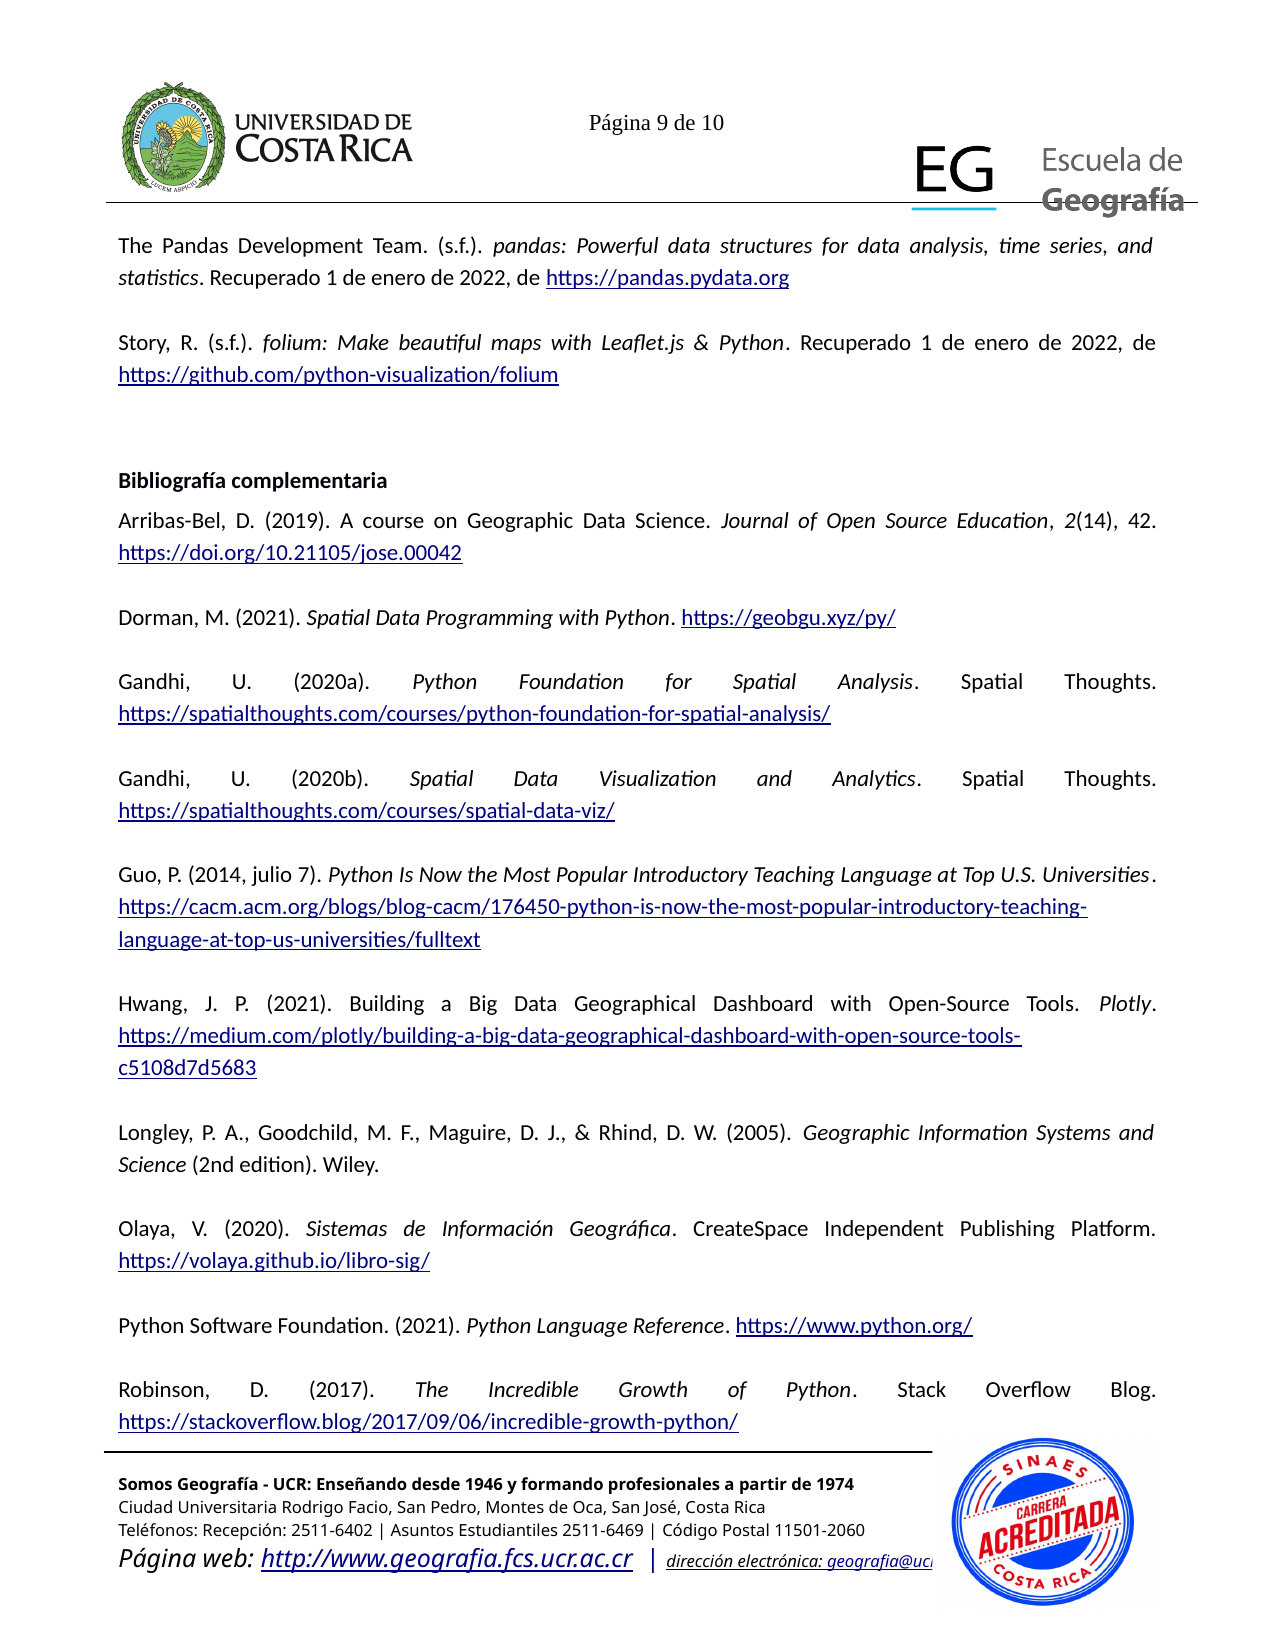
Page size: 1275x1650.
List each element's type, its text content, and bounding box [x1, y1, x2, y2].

text The Pandas Development Team. (s.f.). pandas: Powerful data structures for data analysis, time series, and statistics. Recuperado 1 de enero de 2022, de https://pandas.pydata.org [118, 231, 1157, 292]
text Olaya, V. (2020). Sistemas de Información Geográfica. CreateSpace Independent Publishing Platform. https://volaya.github.io/libro-sig/ [118, 1214, 1157, 1274]
picture [118, 76, 417, 197]
text Gandhi, U. (2020b). Spatial Data Visualization and Analytics. Spatial Thoughts. https://spatialthoughts.com/courses/spatial-data-viz/ [118, 764, 1157, 824]
text Bibliografía complementaria [118, 466, 1157, 494]
text Guo, P. (2014, julio 7). Python Is Now the Most Popular Introductory Teaching Language at Top U.S. Universities. https://cacm.acm.org/blogs/blog-cacm/176450-python-is-now-the-most-popular-introductory-teaching-language-at-top-us-universities/fulltext [118, 860, 1157, 953]
text Gandhi, U. (2020a). Python Foundation for Spatial Analysis. Spatial Thoughts. https://spatialthoughts.com/courses/python-foundation-for-spatial-analysis/ [118, 667, 1157, 727]
text Story, R. (s.f.). folium: Make beautiful maps with Leaflet.js & Python. Recuperado 1 de enero de 2022, de https://github.com/python-visualization/folium [118, 328, 1157, 388]
picture [887, 102, 1208, 253]
text Hwang, J. P. (2021). Building a Big Data Geographical Dashboard with Open-Source Tools. Plotly. https://medium.com/plotly/building-a-big-data-geographical-dashboard-with-open-source-tools-c5108d7d5683 [118, 989, 1157, 1081]
picture [932, 1432, 1156, 1613]
text Longley, P. A., Goodchild, M. F., Maguire, D. J., & Rhind, D. W. (2005). Geographic Information Systems and Science (2nd edition). Wiley. [118, 1118, 1157, 1178]
text Dorman, M. (2021). Spatial Data Programming with Python. https://geobgu.xyz/py/ [118, 603, 1157, 631]
text Python Software Foundation. (2021). Python Language Reference. https://www.python.org/ [118, 1311, 1157, 1339]
text Robinson, D. (2017). The Incredible Growth of Python. Stack Overflow Blog. https://stackoverflow.blog/2017/09/06/incredible-growth-python/ [118, 1375, 1157, 1436]
text Arribas-Bel, D. (2019). A course on Geographic Data Science. Journal of Open Source Education, 2(14), 42. https://doi.org/10.21105/jose.00042 [118, 506, 1157, 566]
